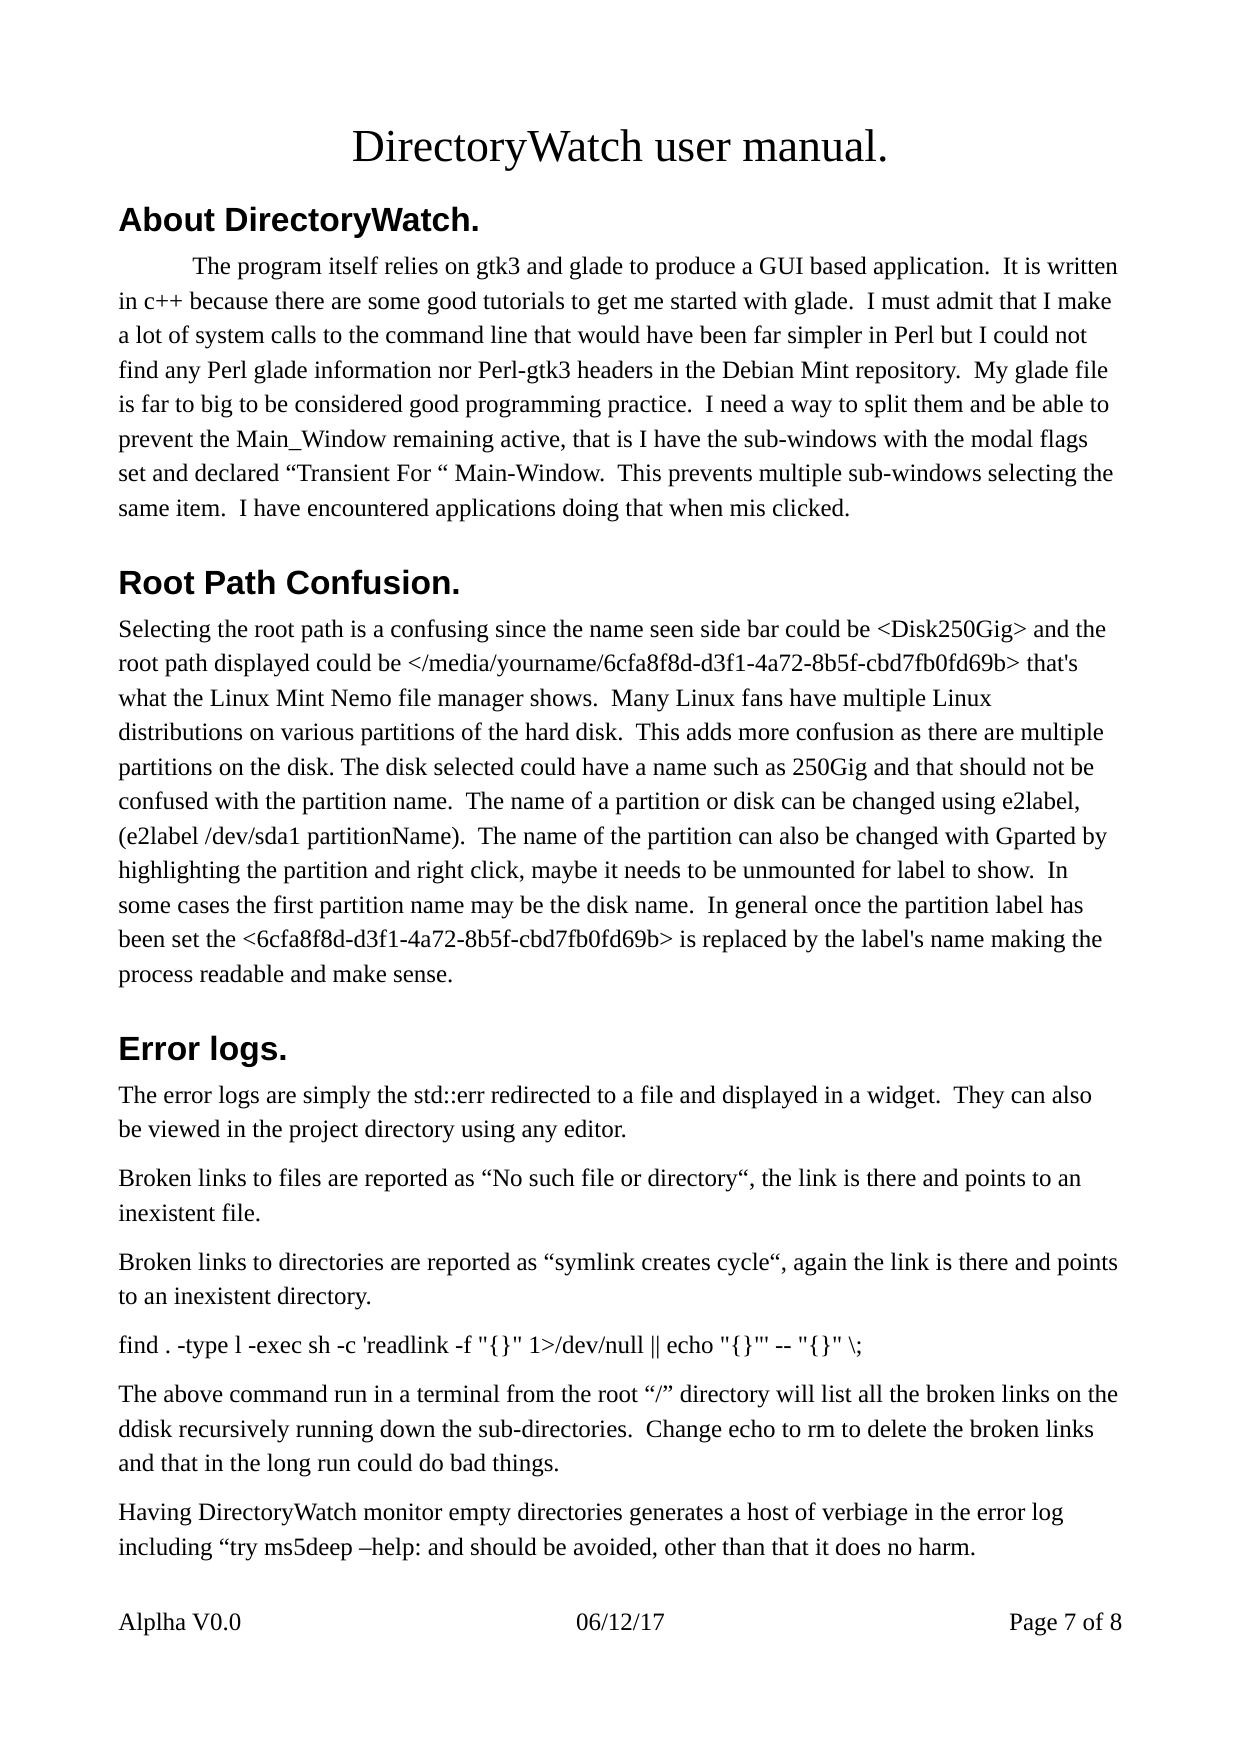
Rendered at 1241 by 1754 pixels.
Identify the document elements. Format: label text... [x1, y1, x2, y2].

text The program itself relies on gtk3 and glade to produce a GUI based application. It is written in c++ because there are some good tutorials to get me started with glade. I must admit that I make a lot of system calls to the command line that would have been far simpler in Perl but I could not find any Perl glade information nor Perl-gtk3 headers in the Debian Mint repository. My glade file is far to big to be considered good programming practice. I need a way to split them and be able to prevent the Main_Window remaining active, that is I have the sub-windows with the modal flags set and declared “Transient For “ Main-Window. This prevents multiple sub-windows selecting the same item. I have encountered applications doing that when mis clicked. [118, 251, 1122, 522]
subtitle About DirectoryWatch. [118, 200, 1122, 239]
text The error logs are simply the std::err redirected to a file and displayed in a widget. They can also be viewed in the project directory using any editor. [118, 1080, 1122, 1143]
subtitle Error logs. [118, 1028, 1122, 1067]
text Having DirectoryWatch monitor empty directories generates a host of verbiage in the error log including “try ms5deep –help: and should be avoided, other than that it does no harm. [118, 1497, 1122, 1561]
text Broken links to directories are reported as “symlink creates cycle“, again the link is there and points to an inexistent directory. [118, 1247, 1122, 1310]
text The above command run in a terminal from the root “/” directory will list all the broken links on the ddisk recursively running down the sub-directories. Change echo to rm to delete the broken links and that in the long run could do bad things. [118, 1379, 1122, 1477]
text Broken links to files are reported as “No such file or directory“, the link is there and points to an inexistent file. [118, 1163, 1122, 1226]
subtitle Root Path Confusion. [118, 563, 1122, 601]
text Selecting the root path is a confusing since the name seen side bar could be <Disk250Gig> and the root path displayed could be </media/yourname/6cfa8f8d-d3f1-4a72-8b5f-cbd7fb0fd69b> that's what the Linux Mint Nemo file manager shows. Many Linux fans have multiple Linux distributions on various partitions of the hard disk. This adds more confusion as there are multiple partitions on the disk. The disk selected could have a name such as 250Gig and that should not be confused with the partition name. The name of a partition or disk can be changed using e2label, (e2label /dev/sda1 partitionName). The name of the partition can also be changed with Gparted by highlighting the partition and right click, maybe it needs to be unmounted for label to show. In some cases the first partition name may be the disk name. In general once the partition label has been set the <6cfa8f8d-d3f1-4a72-8b5f-cbd7fb0fd69b> is replaced by the label's name making the process readable and make sense. [118, 614, 1122, 987]
text find . -type l -exec sh -c 'readlink -f "{}" 1>/dev/null || echo "{}"' -- "{}" \; [118, 1330, 1122, 1359]
